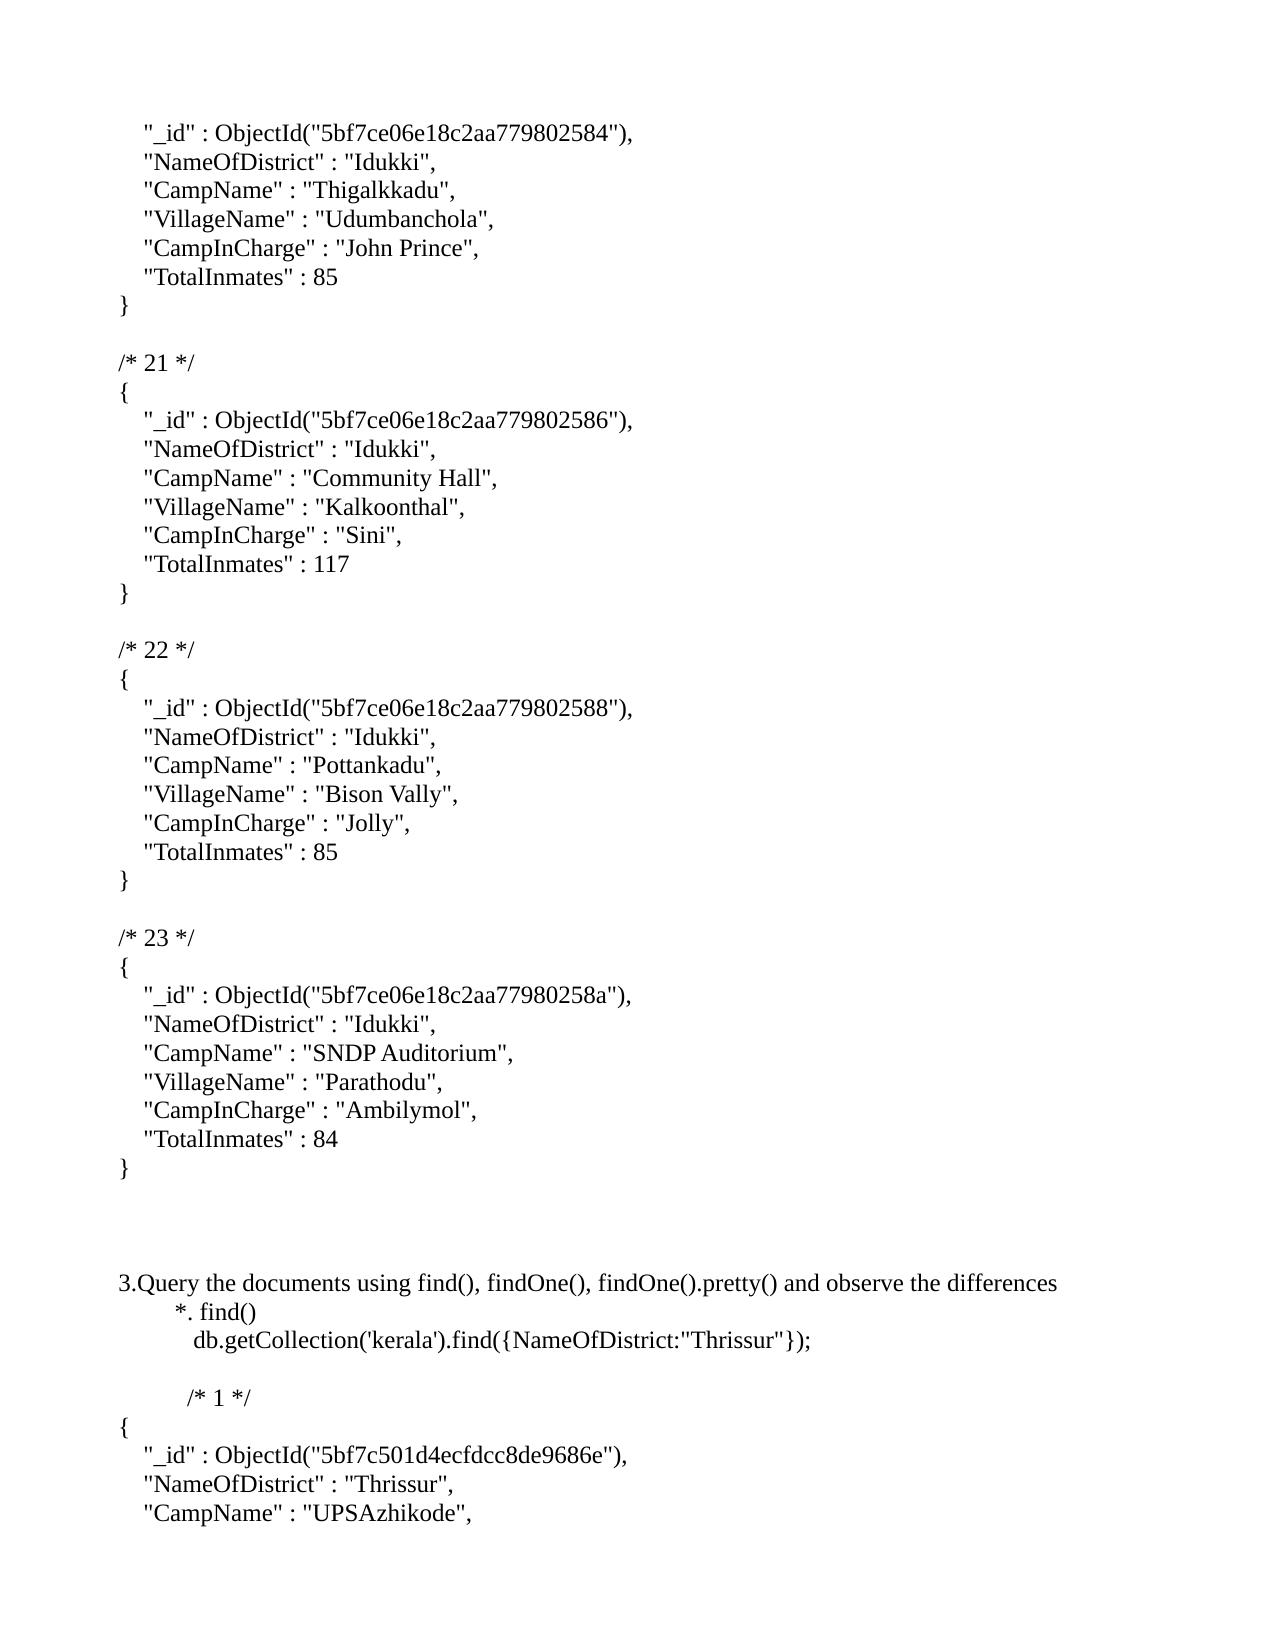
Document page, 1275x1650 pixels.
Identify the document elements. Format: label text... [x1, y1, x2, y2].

text "CampName" : "Community Hall", [118, 463, 1157, 492]
text } [118, 578, 1157, 607]
text { [118, 1412, 1157, 1441]
text "NameOfDistrict" : "Idukki", [118, 1009, 1157, 1038]
text } [118, 866, 1157, 894]
text { [118, 664, 1157, 693]
text "CampName" : "SNDP Auditorium", [118, 1038, 1157, 1067]
text /* 23 */ [118, 923, 1157, 952]
text "VillageName" : "Kalkoonthal", [118, 492, 1157, 521]
text /* 22 */ [118, 636, 1157, 664]
text "NameOfDistrict" : "Thrissur", [118, 1469, 1157, 1498]
text "TotalInmates" : 85 [118, 262, 1157, 291]
text } [118, 1153, 1157, 1182]
text "CampName" : "Thigalkkadu", [118, 176, 1157, 204]
text "CampInCharge" : "Jolly", [118, 808, 1157, 837]
text { [118, 952, 1157, 981]
text "_id" : ObjectId("5bf7ce06e18c2aa779802586"), [118, 406, 1157, 434]
text *. find() [118, 1297, 1157, 1326]
text "VillageName" : "Bison Vally", [118, 779, 1157, 808]
text } [118, 291, 1157, 319]
text "CampInCharge" : "Ambilymol", [118, 1096, 1157, 1124]
text "TotalInmates" : 85 [118, 837, 1157, 866]
text "CampInCharge" : "John Prince", [118, 233, 1157, 262]
text "_id" : ObjectId("5bf7ce06e18c2aa779802584"), [118, 118, 1157, 147]
text "NameOfDistrict" : "Idukki", [118, 722, 1157, 751]
text "CampInCharge" : "Sini", [118, 521, 1157, 549]
text "VillageName" : "Parathodu", [118, 1067, 1157, 1096]
text "_id" : ObjectId("5bf7c501d4ecfdcc8de9686e"), [118, 1441, 1157, 1469]
text "NameOfDistrict" : "Idukki", [118, 434, 1157, 463]
text "_id" : ObjectId("5bf7ce06e18c2aa779802588"), [118, 693, 1157, 722]
text 3.Query the documents using find(), findOne(), findOne().pretty() and observe the differences [118, 1268, 1157, 1297]
text "TotalInmates" : 117 [118, 549, 1157, 578]
text /* 1 */ [118, 1383, 1157, 1412]
text "VillageName" : "Udumbanchola", [118, 204, 1157, 233]
text /* 21 */ [118, 348, 1157, 377]
text db.getCollection('kerala').find({NameOfDistrict:"Thrissur"}); [118, 1326, 1157, 1354]
text "_id" : ObjectId("5bf7ce06e18c2aa77980258a"), [118, 981, 1157, 1009]
text { [118, 377, 1157, 406]
text "TotalInmates" : 84 [118, 1124, 1157, 1153]
text "CampName" : "Pottankadu", [118, 751, 1157, 779]
text "NameOfDistrict" : "Idukki", [118, 147, 1157, 176]
text "CampName" : "UPSAzhikode", [118, 1498, 1157, 1527]
